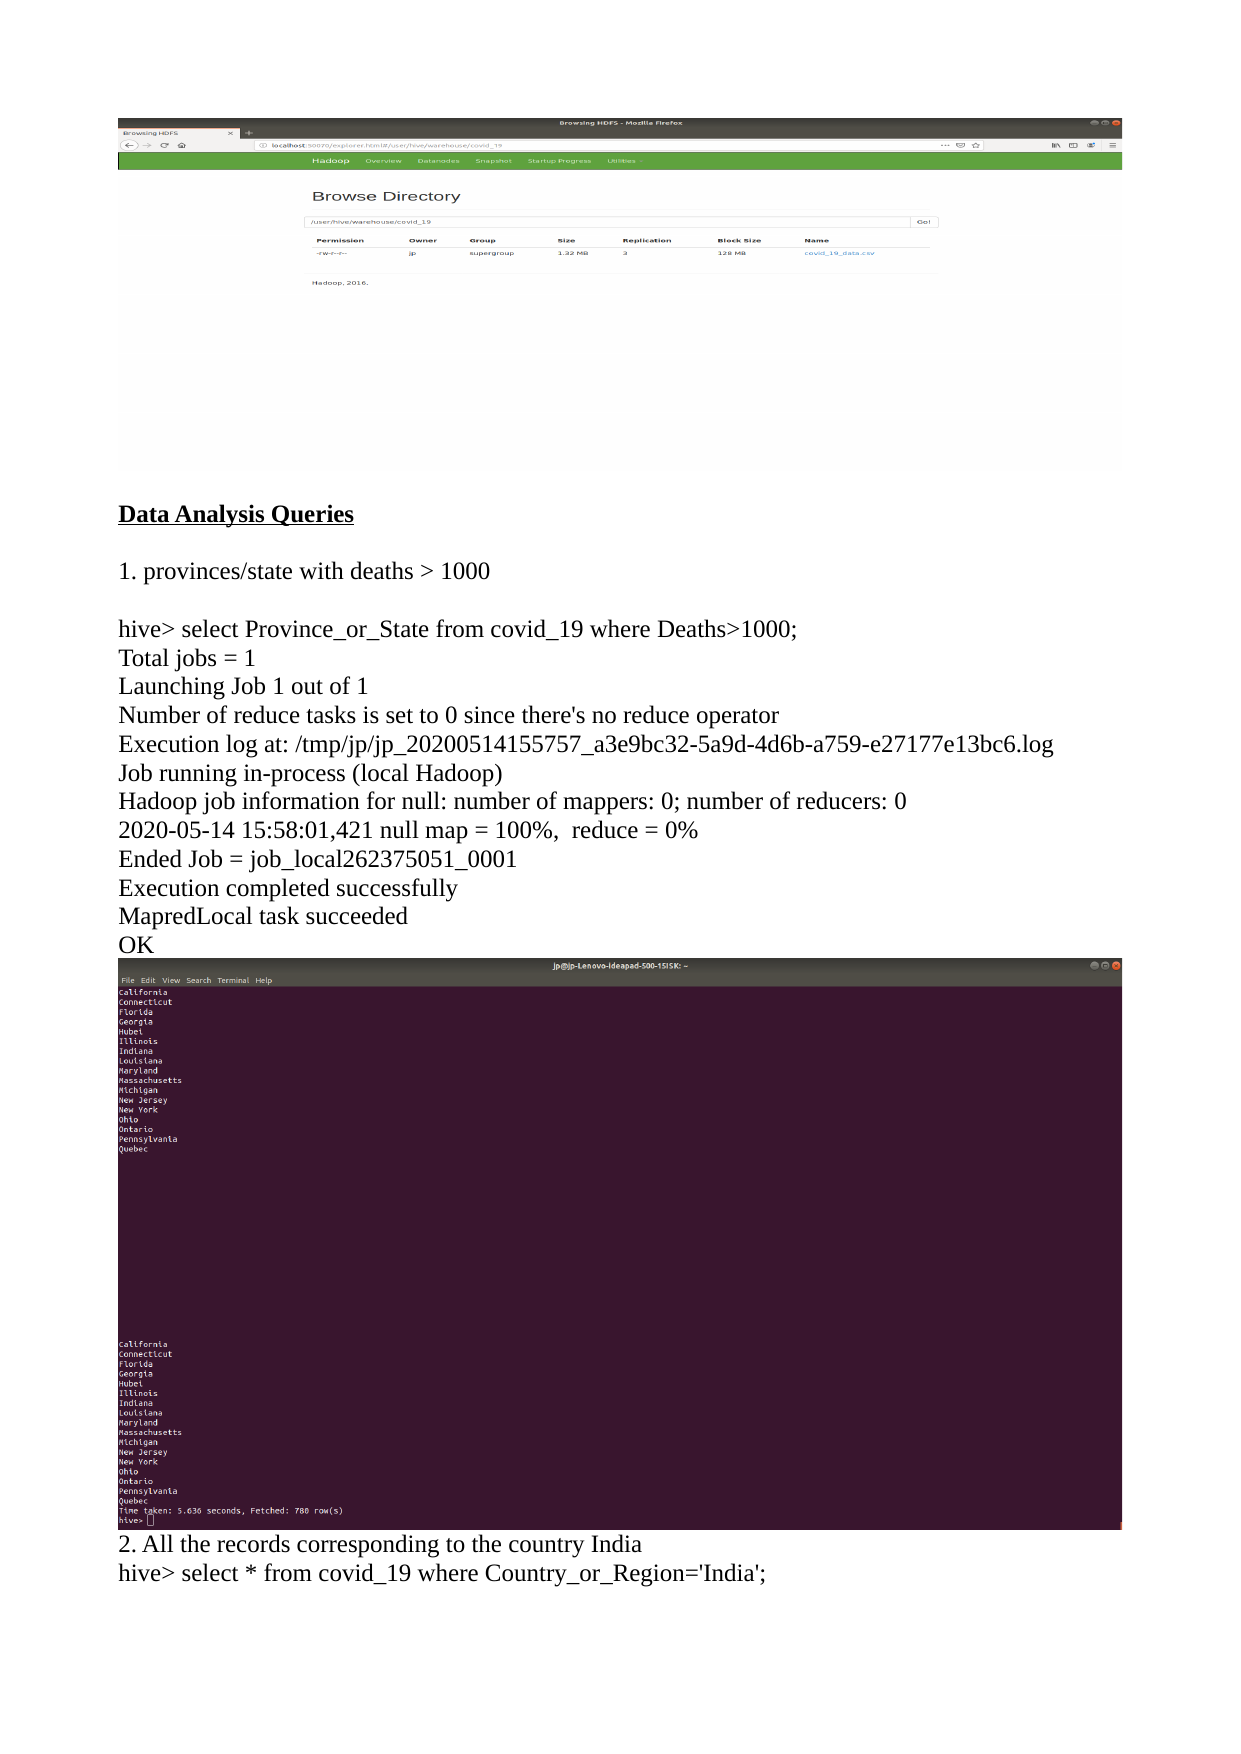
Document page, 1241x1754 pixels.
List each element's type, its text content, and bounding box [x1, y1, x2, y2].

text Launching Job 1 out of 1 [118, 671, 1122, 700]
text Number of reduce tasks is set to 0 since there's no reduce operator [118, 700, 1122, 729]
text Ended Job = job_local262375051_0001 [118, 844, 1122, 873]
text 1. provinces/state with deaths > 1000 [118, 556, 1122, 585]
text OK [118, 930, 1122, 958]
text 2. All the records corresponding to the country India [118, 1530, 1122, 1558]
text Execution log at: /tmp/jp/jp_20200514155757_a3e9bc32-5a9d-4d6b-a759-e27177e13bc6.log [118, 729, 1122, 758]
text hive> select * from covid_19 where Country_or_Region='India'; [118, 1558, 1122, 1587]
picture [118, 958, 1123, 1530]
text Data Analysis Queries [118, 499, 1122, 528]
text Hadoop job information for null: number of mappers: 0; number of reducers: 0 [118, 786, 1122, 815]
text Execution completed successfully [118, 873, 1122, 901]
picture [118, 118, 1123, 471]
text Total jobs = 1 [118, 643, 1122, 671]
text hive> select Province_or_State from covid_19 where Deaths>1000; [118, 614, 1122, 643]
text MapredLocal task succeeded [118, 901, 1122, 930]
text Job running in-process (local Hadoop) [118, 758, 1122, 786]
text 2020-05-14 15:58:01,421 null map = 100%, reduce = 0% [118, 815, 1122, 844]
